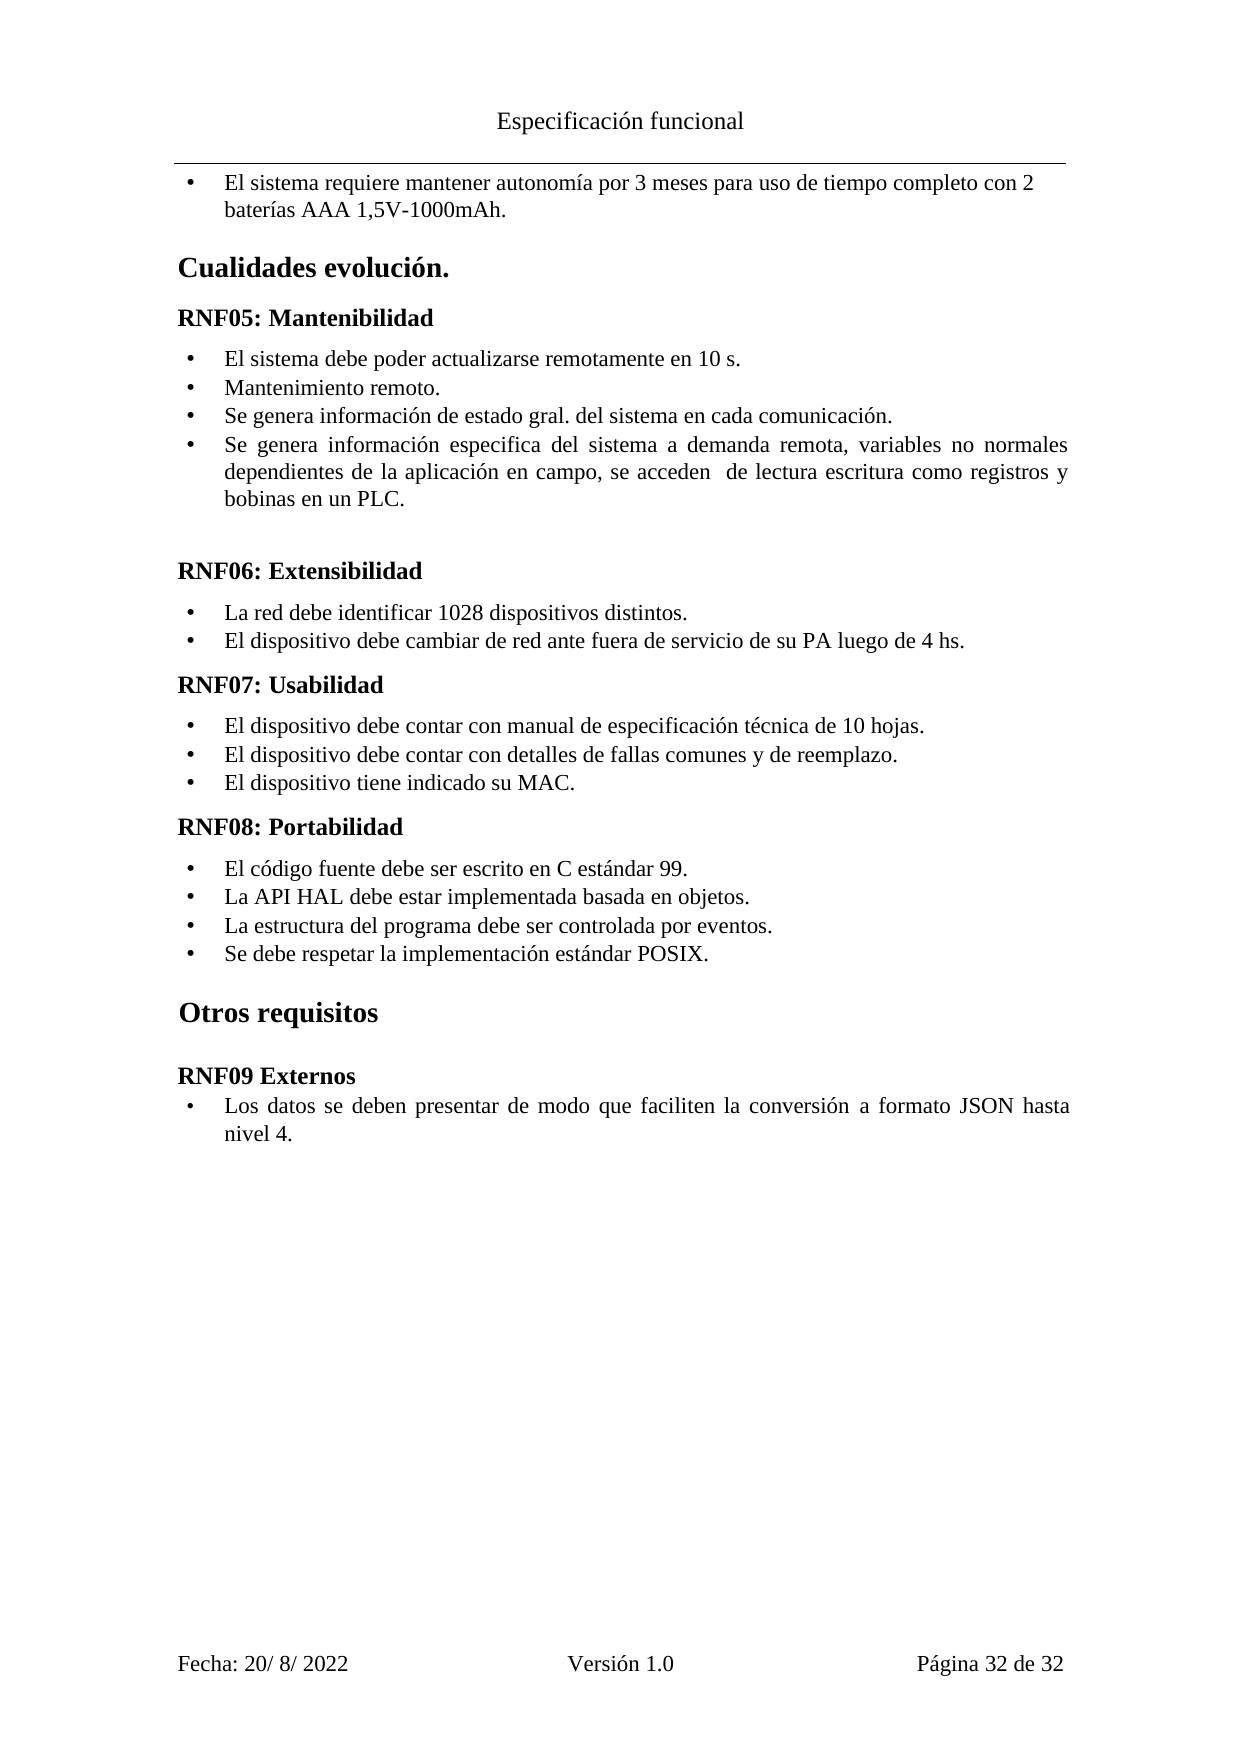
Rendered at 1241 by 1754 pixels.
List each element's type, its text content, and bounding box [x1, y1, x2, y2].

list El dispositivo debe contar con detalles de fallas comunes y de reemplazo. [187, 741, 1070, 767]
list El código fuente debe ser escrito en C estándar 99. [187, 854, 1070, 881]
subtitle RNF07: Usabilidad [177, 670, 1070, 699]
list El dispositivo debe contar con manual de especificación técnica de 10 hojas. [187, 712, 1070, 739]
subtitle RNF08: Portabilidad [177, 812, 1070, 841]
list Se genera información de estado gral. del sistema en cada comunicación. [187, 402, 1070, 428]
list El dispositivo debe cambiar de red ante fuera de servicio de su PA luego de 4 hs. [187, 627, 1070, 653]
list El sistema requiere mantener autonomía por 3 meses para uso de tiempo completo con 2 baterías AAA 1,5V-1000mAh. [187, 168, 1070, 222]
subtitle Cualidades evolución. [177, 250, 1070, 284]
subtitle Otros requisitos [177, 995, 1070, 1028]
subtitle RNF06: Extensibilidad [177, 556, 1070, 585]
text RNF09 Externos [177, 1061, 1070, 1090]
list Se genera información especifica del sistema a demanda remota, variables no normales dependientes de la aplicación en campo, se acceden de lectura escritura como registros y bobinas en un PLC. [187, 431, 1070, 511]
list El sistema debe poder actualizarse remotamente en 10 s. [187, 345, 1070, 371]
list Los datos se deben presentar de modo que faciliten la conversión a formato JSON hasta nivel 4. [187, 1092, 1070, 1146]
list Se debe respetar la implementación estándar POSIX. [187, 940, 1070, 967]
list Mantenimiento remoto. [187, 373, 1070, 400]
subtitle RNF05: Mantenibilidad [177, 303, 1070, 332]
list El dispositivo tiene indicado su MAC. [187, 769, 1070, 796]
list La estructura del programa debe ser controlada por eventos. [187, 912, 1070, 938]
list La red debe identificar 1028 dispositivos distintos. [187, 598, 1070, 625]
list La API HAL debe estar implementada basada en objetos. [187, 883, 1070, 909]
